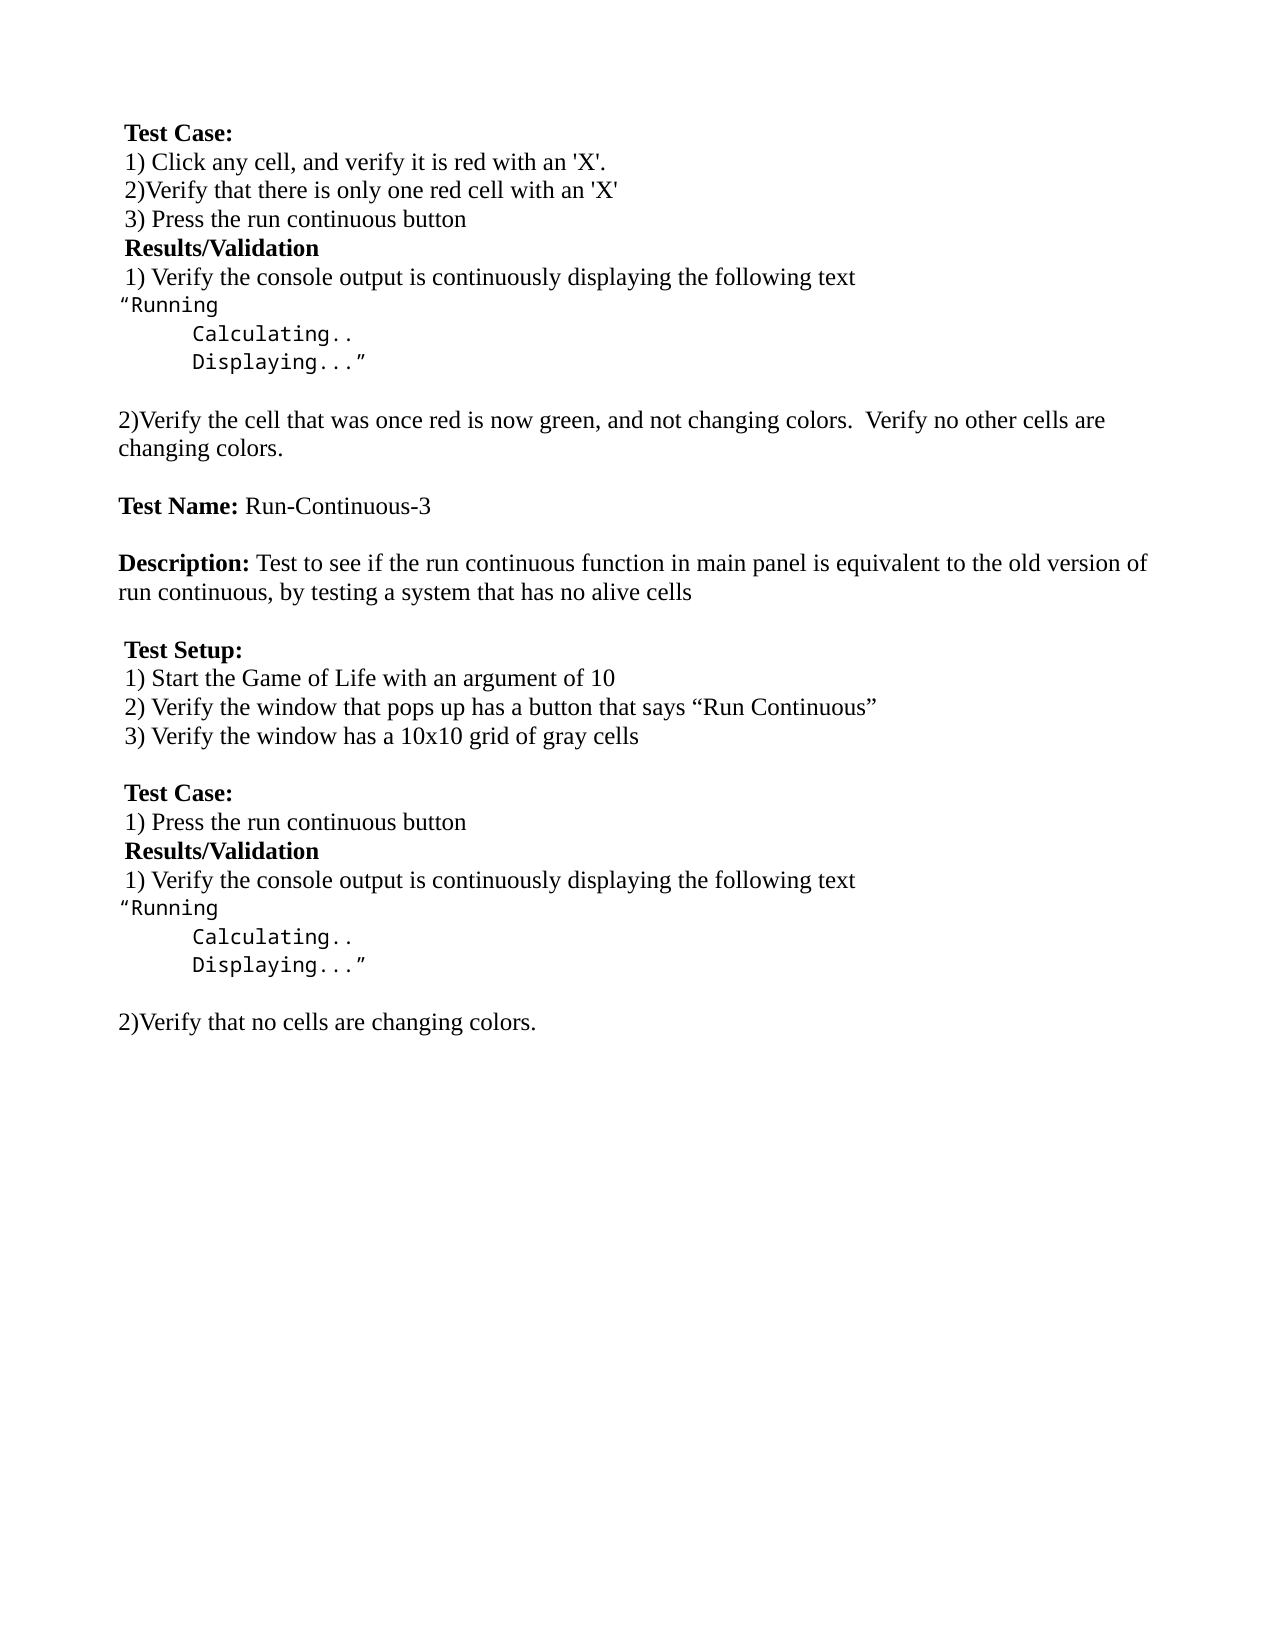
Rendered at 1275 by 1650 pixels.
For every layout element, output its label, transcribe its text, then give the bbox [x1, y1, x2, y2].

text Test Case: [118, 118, 1157, 147]
text Test Setup: [118, 635, 1157, 663]
text 3) Verify the window has a 10x10 grid of gray cells [118, 721, 1157, 750]
text Results/Validation [118, 836, 1157, 865]
text Description: Test to see if the run continuous function in main panel is equivalent to the old version of run continuous, by testing a system that has no alive cells [118, 548, 1157, 606]
text Results/Validation [118, 233, 1157, 262]
text 1) Click any cell, and verify it is red with an 'X'. [118, 147, 1157, 176]
text 3) Press the run continuous button [118, 204, 1157, 233]
text Displaying...” [118, 950, 1157, 979]
text “Running [118, 291, 1157, 319]
text 1) Press the run continuous button [118, 807, 1157, 836]
text 2) Verify the window that pops up has a button that says “Run Continuous” [118, 692, 1157, 721]
text Calculating.. [118, 319, 1157, 347]
text 1) Verify the console output is continuously displaying the following text [118, 262, 1157, 291]
text Calculating.. [118, 922, 1157, 950]
text Displaying...” [118, 347, 1157, 376]
text 1) Start the Game of Life with an argument of 10 [118, 663, 1157, 692]
text 2)Verify that there is only one red cell with an 'X' [118, 176, 1157, 204]
text “Running [118, 893, 1157, 922]
text 2)Verify that no cells are changing colors. [118, 1007, 1157, 1036]
text Test Case: [118, 778, 1157, 807]
text Test Name: Run-Continuous-3 [118, 491, 1157, 520]
text 1) Verify the console output is continuously displaying the following text [118, 865, 1157, 893]
text 2)Verify the cell that was once red is now green, and not changing colors. Verify no other cells are changing colors. [118, 405, 1157, 462]
